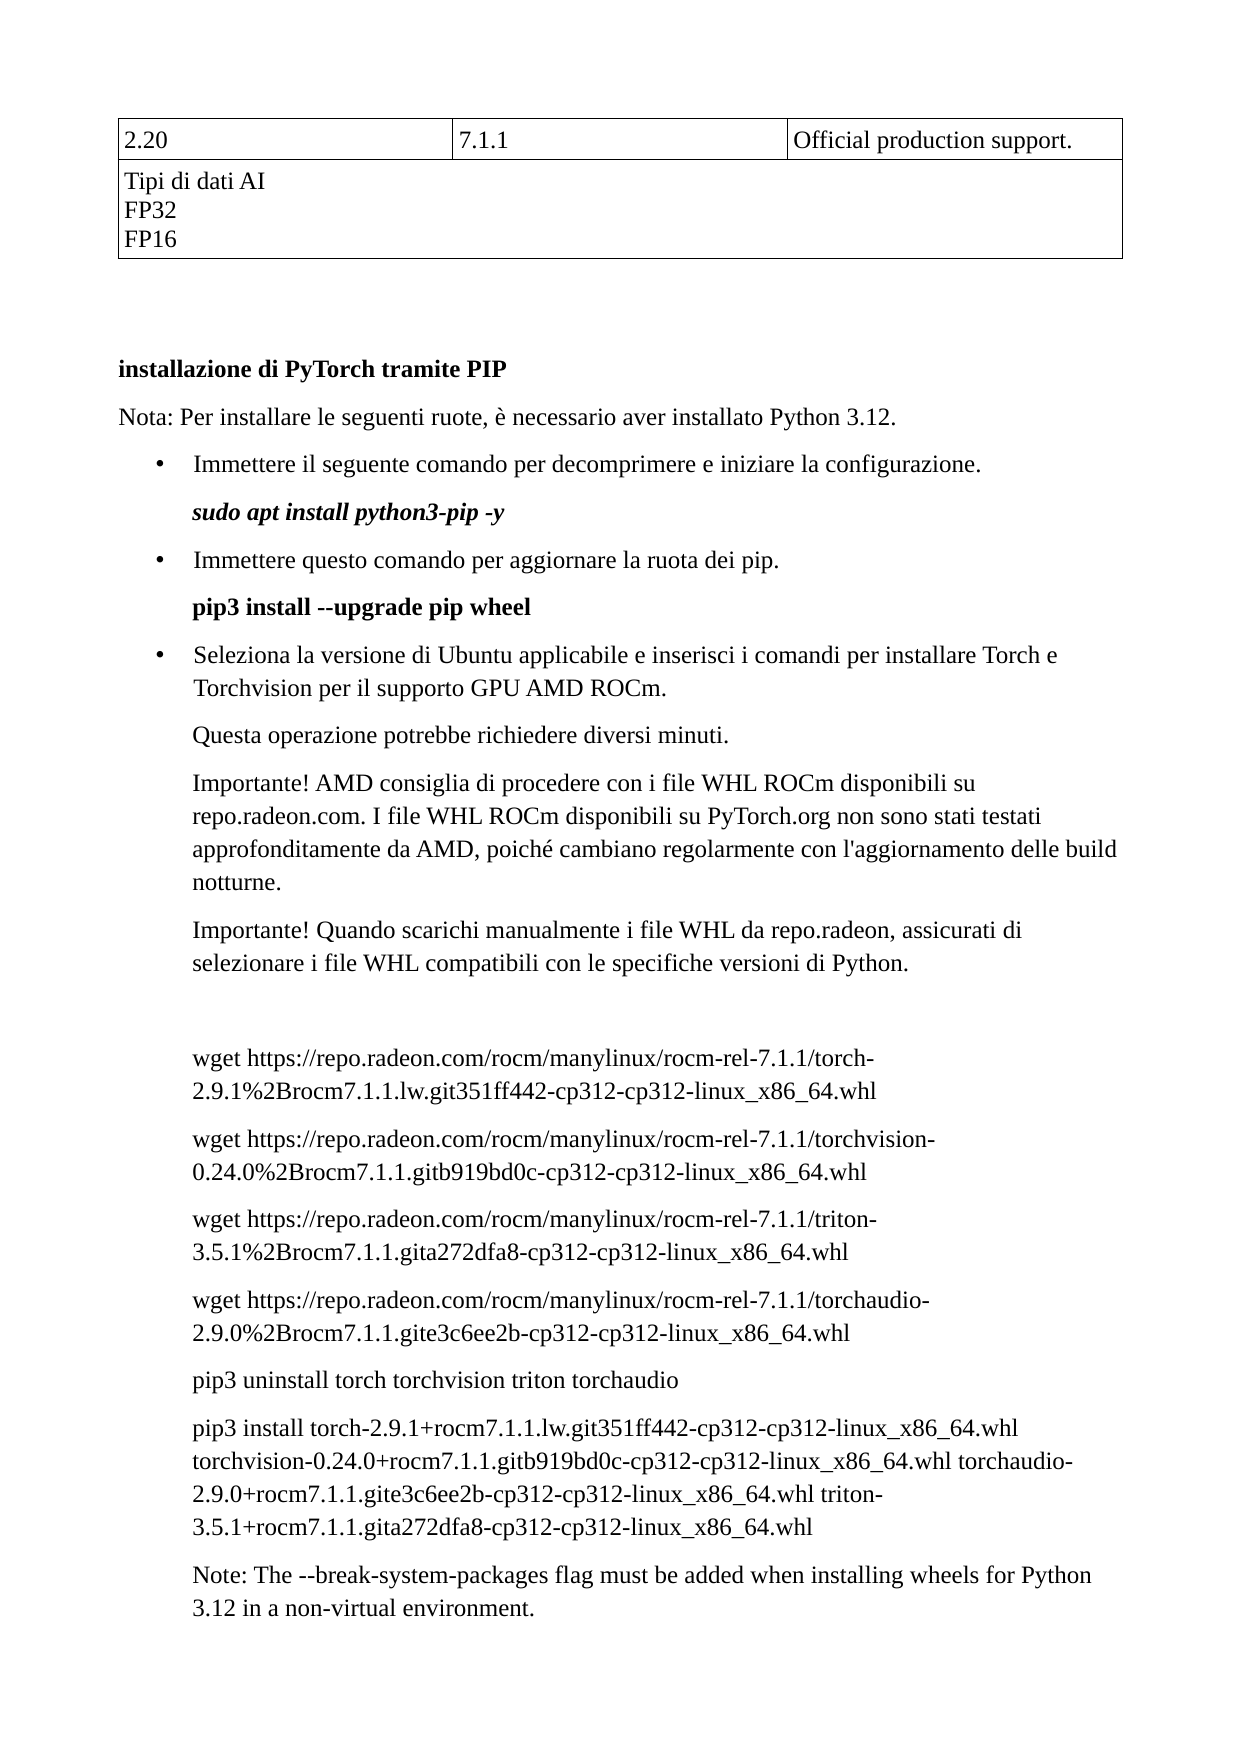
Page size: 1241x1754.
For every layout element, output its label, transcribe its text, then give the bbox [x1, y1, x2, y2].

text sudo apt install python3-pip -y [192, 497, 1122, 526]
text wget https://repo.radeon.com/rocm/manylinux/rocm-rel-7.1.1/triton-3.5.1%2Brocm7.1.1.gita272dfa8-cp312-cp312-linux_x86_64.whl [192, 1204, 1122, 1266]
text Note: The --break-system-packages flag must be added when installing wheels for Python 3.12 in a non-virtual environment. [192, 1560, 1122, 1622]
text installazione di PyTorch tramite PIP [118, 354, 1122, 383]
text Nota: Per installare le seguenti ruote, è necessario aver installato Python 3.12. [118, 402, 1122, 431]
text Questa operazione potrebbe richiedere diversi minuti. [192, 721, 1122, 749]
text Importante! AMD consiglia di procedere con i file WHL ROCm disponibili su repo.radeon.com. I file WHL ROCm disponibili su PyTorch.org non sono stati testati approfonditamente da AMD, poiché cambiano regolarmente con l'aggiornamento delle build notturne. [192, 768, 1122, 896]
text wget https://repo.radeon.com/rocm/manylinux/rocm-rel-7.1.1/torchvision-0.24.0%2Brocm7.1.1.gitb919bd0c-cp312-cp312-linux_x86_64.whl [192, 1124, 1122, 1186]
table_cell Tipi di dati AI FP32 FP16 [119, 160, 1122, 258]
text pip3 uninstall torch torchvision triton torchaudio [192, 1366, 1122, 1394]
table_cell Official production support. [788, 119, 1122, 159]
text pip3 install torch-2.9.1+rocm7.1.1.lw.git351ff442-cp312-cp312-linux_x86_64.whl torchvision-0.24.0+rocm7.1.1.gitb919bd0c-cp312-cp312-linux_x86_64.whl torchaudio-2.9.0+rocm7.1.1.gite3c6ee2b-cp312-cp312-linux_x86_64.whl triton-3.5.1+rocm7.1.1.gita272dfa8-cp312-cp312-linux_x86_64.whl [192, 1413, 1122, 1541]
list Immettere il seguente comando per decomprimere e iniziare la configurazione. [156, 449, 1122, 478]
list Seleziona la versione di Ubuntu applicabile e inserisci i comandi per installare Torch e Torchvision per il supporto GPU AMD ROCm. [156, 640, 1122, 702]
table_cell 2.20 [119, 119, 452, 159]
text Importante! Quando scarichi manualmente i file WHL da repo.radeon, assicurati di selezionare i file WHL compatibili con le specifiche versioni di Python. [192, 915, 1122, 977]
list Immettere questo comando per aggiornare la ruota dei pip. [156, 545, 1122, 573]
text wget https://repo.radeon.com/rocm/manylinux/rocm-rel-7.1.1/torch-2.9.1%2Brocm7.1.1.lw.git351ff442-cp312-cp312-linux_x86_64.whl [192, 1043, 1122, 1105]
text pip3 install --upgrade pip wheel [192, 592, 1122, 621]
text wget https://repo.radeon.com/rocm/manylinux/rocm-rel-7.1.1/torchaudio-2.9.0%2Brocm7.1.1.gite3c6ee2b-cp312-cp312-linux_x86_64.whl [192, 1285, 1122, 1347]
table_cell 7.1.1 [453, 119, 787, 159]
